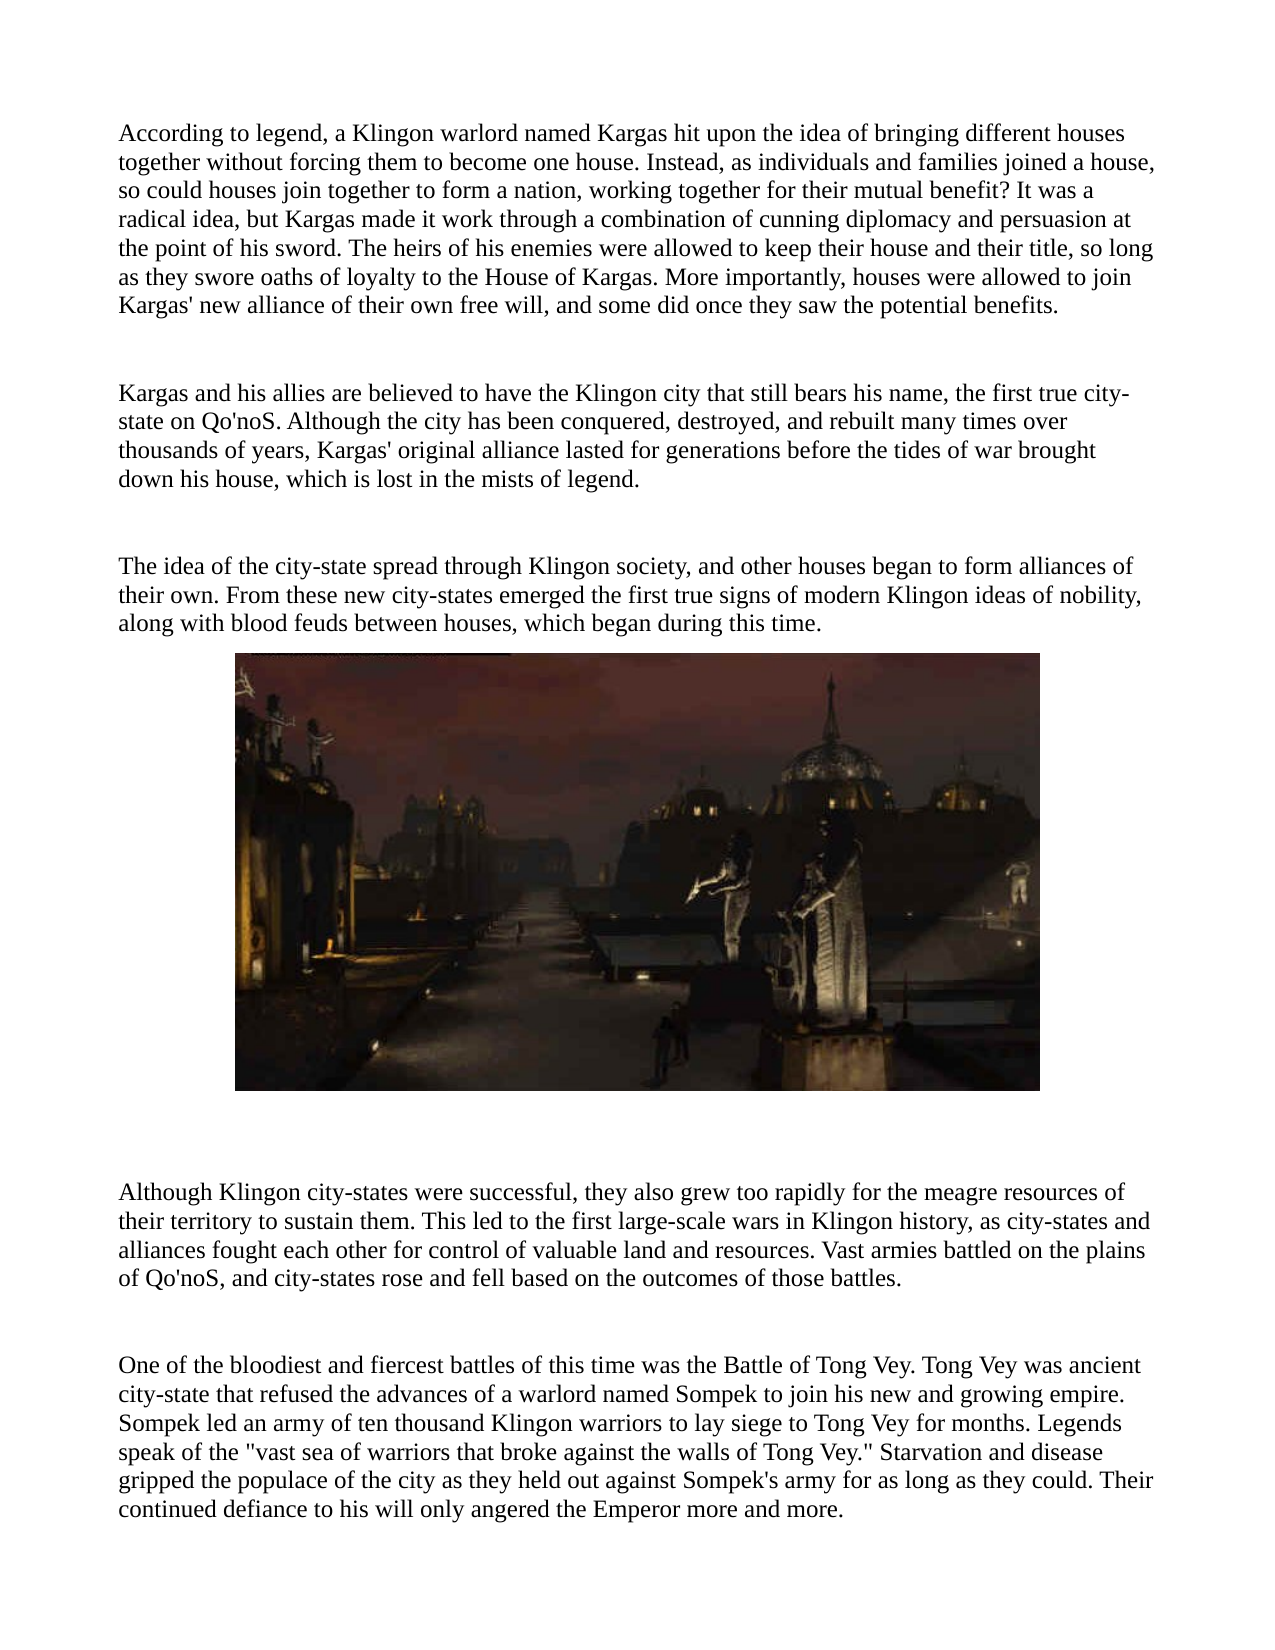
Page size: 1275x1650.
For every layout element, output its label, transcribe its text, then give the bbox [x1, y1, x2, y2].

text The idea of the city-state spread through Klingon society, and other houses began to form alliances of their own. From these new city-states emerged the first true signs of modern Klingon ideas of nobility, along with blood feuds between houses, which began during this time. [118, 551, 1157, 637]
text Although Klingon city-states were successful, they also grew too rapidly for the meagre resources of their territory to sustain them. This led to the first large-scale wars in Klingon history, as city-states and alliances fought each other for control of valuable land and resources. Vast armies battled on the plains of Qo'noS, and city-states rose and fell based on the outcomes of those battles. [118, 1177, 1157, 1292]
text Kargas and his allies are believed to have the Klingon city that still bears his name, the first true city-state on Qo'noS. Although the city has been conquered, destroyed, and rebuilt many times over thousands of years, Kargas' original alliance lasted for generations before the tides of war brought down his house, which is lost in the mists of legend. [118, 378, 1157, 493]
picture [235, 653, 1040, 1091]
text According to legend, a Klingon warlord named Kargas hit upon the idea of bringing different houses together without forcing them to become one house. Instead, as individuals and families joined a house, so could houses join together to form a nation, working together for their mutual benefit? It was a radical idea, but Kargas made it work through a combination of cunning diplomacy and persuasion at the point of his sword. The heirs of his enemies were allowed to keep their house and their title, so long as they swore oaths of loyalty to the House of Kargas. More importantly, houses were allowed to join Kargas' new alliance of their own free will, and some did once they saw the potential benefits. [118, 118, 1157, 319]
text One of the bloodiest and fiercest battles of this time was the Battle of Tong Vey. Tong Vey was ancient city-state that refused the advances of a warlord named Sompek to join his new and growing empire. Sompek led an army of ten thousand Klingon warriors to lay siege to Tong Vey for months. Legends speak of the "vast sea of warriors that broke against the walls of Tong Vey." Starvation and disease gripped the populace of the city as they held out against Sompek's army for as long as they could. Their continued defiance to his will only angered the Emperor more and more. [118, 1351, 1157, 1523]
